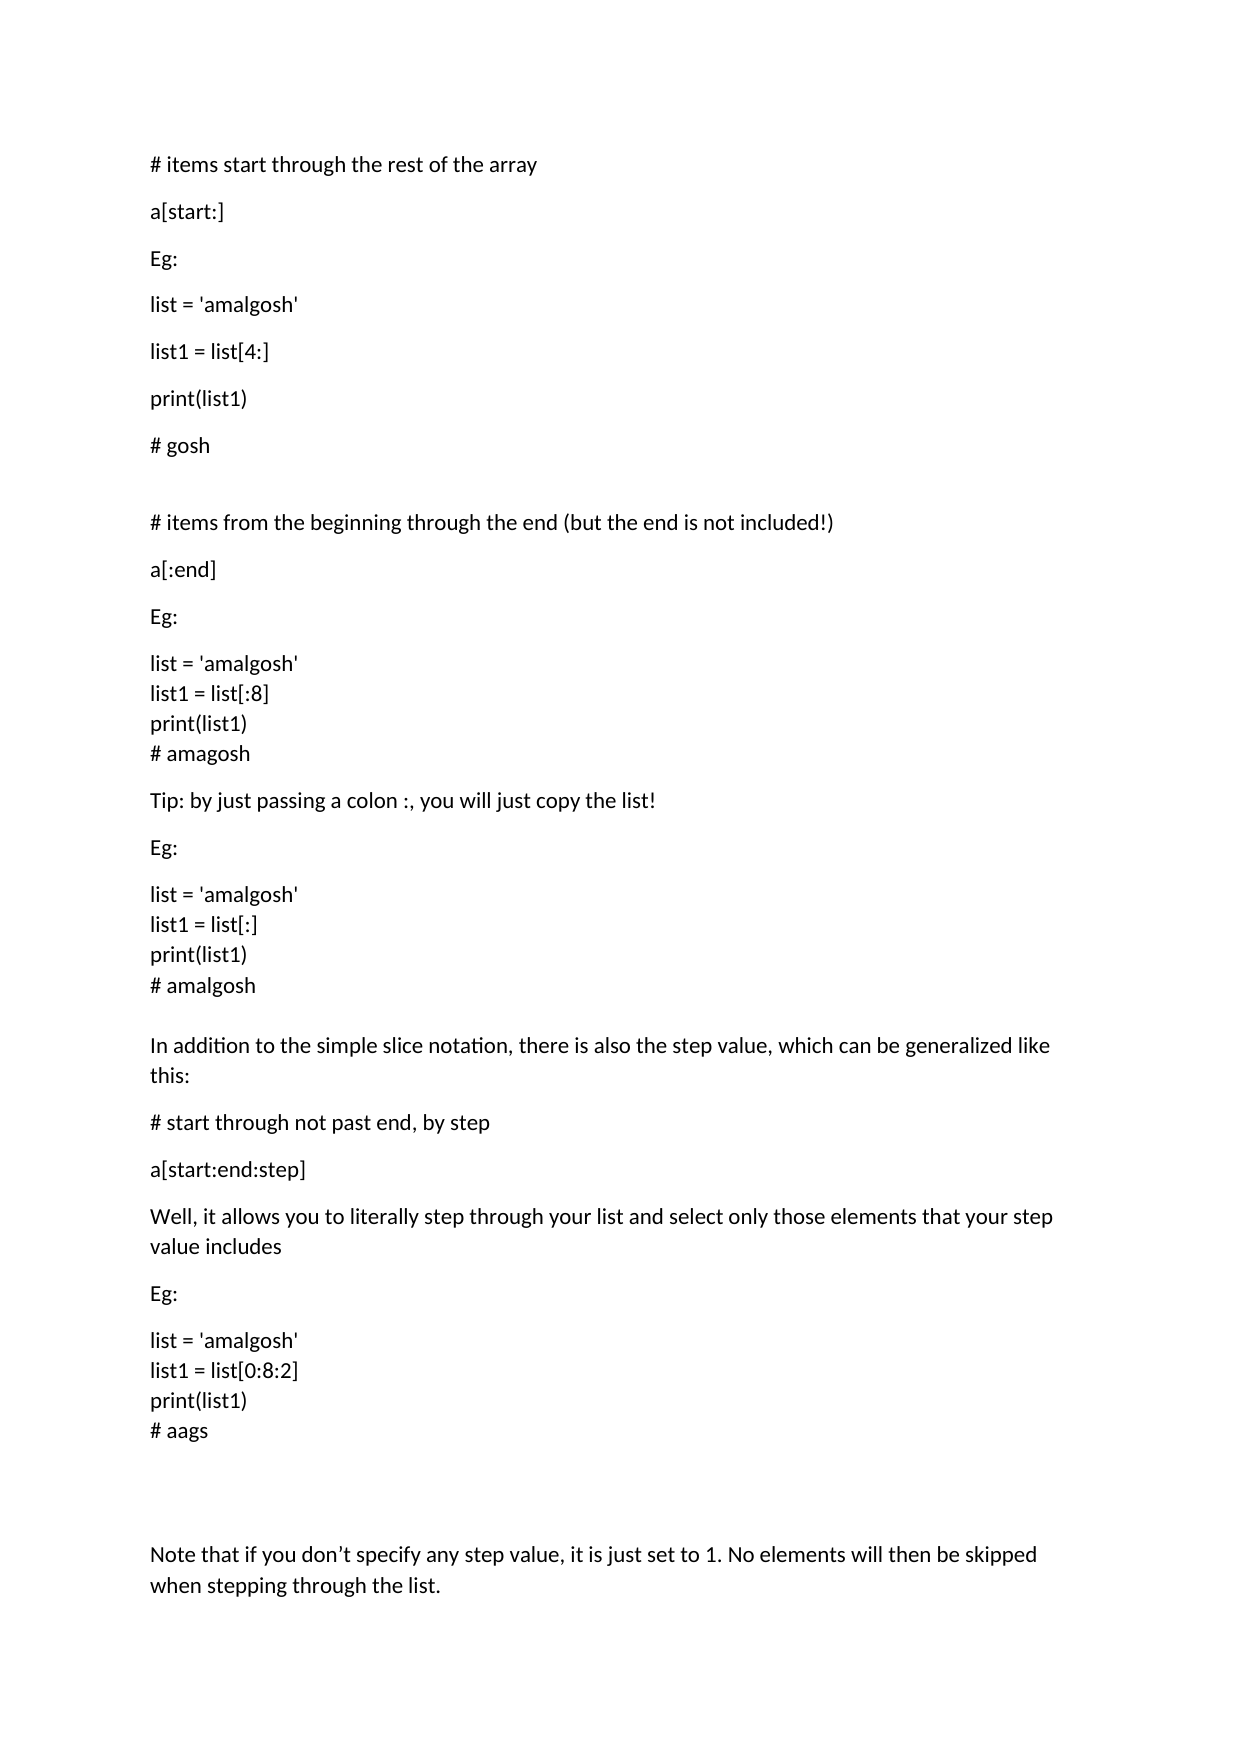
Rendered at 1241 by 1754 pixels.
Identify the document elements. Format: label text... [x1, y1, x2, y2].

text list = 'amalgosh' list1 = list[:8] print(list1) # amagosh [150, 649, 1090, 768]
text list = 'amalgosh' list1 = list[:] print(list1) # amalgosh In addition to the simple slice notation, there is also the step value, which can be generalized like this: [150, 880, 1090, 1089]
text # items start through the rest of the array [150, 150, 1090, 178]
text # items from the beginning through the end (but the end is not included!) [150, 478, 1090, 536]
text # gosh [150, 431, 1090, 459]
text list = 'amalgosh' list1 = list[0:8:2] print(list1) # aags [150, 1326, 1090, 1445]
text Tip: by just passing a colon :, you will just copy the list! [150, 786, 1090, 814]
text Eg: [150, 244, 1090, 272]
text a[start:] [150, 197, 1090, 225]
text Eg: [150, 1279, 1090, 1307]
text Eg: [150, 602, 1090, 630]
text Note that if you don’t specify any step value, it is just set to 1. No elements will then be skipped when stepping through the list. [150, 1541, 1090, 1599]
text Eg: [150, 833, 1090, 861]
text a[:end] [150, 555, 1090, 583]
text a[start:end:step] [150, 1155, 1090, 1183]
text # start through not past end, by step [150, 1108, 1090, 1136]
text Well, it allows you to literally step through your list and select only those elements that your step value includes [150, 1202, 1090, 1260]
text print(list1) [150, 384, 1090, 412]
text list1 = list[4:] [150, 337, 1090, 366]
text list = 'amalgosh' [150, 291, 1090, 319]
